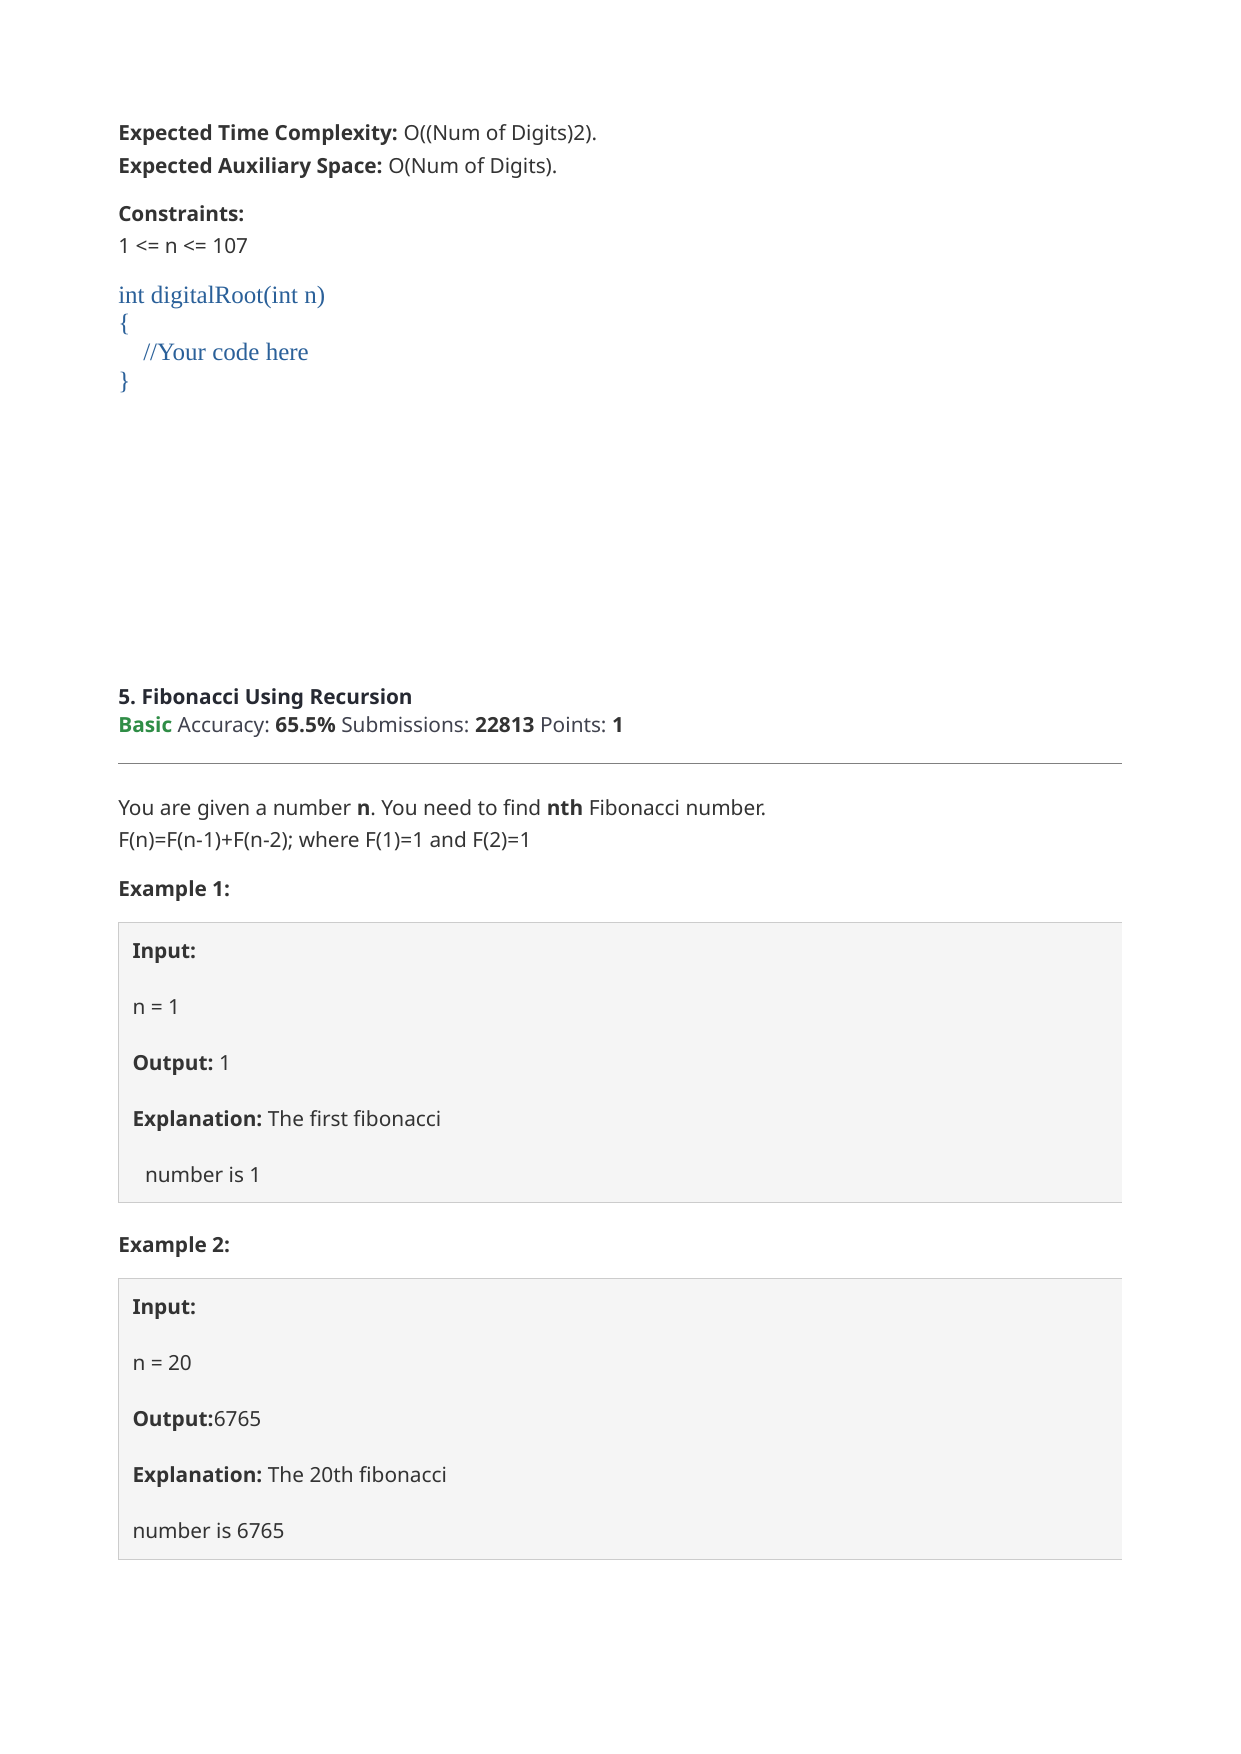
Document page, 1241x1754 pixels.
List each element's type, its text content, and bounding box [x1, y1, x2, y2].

text //Your code here [118, 337, 1122, 366]
text n = 20 [119, 1334, 1122, 1377]
text int digitalRoot(int n) [118, 280, 1122, 308]
text Output: 1 [119, 1034, 1122, 1076]
text Output:6765 [119, 1390, 1122, 1433]
text Example 2: [118, 1230, 1122, 1258]
text Input: [119, 1279, 1122, 1321]
text n = 1 [119, 978, 1122, 1020]
text 5. Fibonacci Using Recursion [118, 682, 1122, 710]
text } [118, 366, 1122, 395]
text You are given a number n. You need to find nth Fibonacci number. F(n)=F(n-1)+F(n-2); where F(1)=1 and F(2)=1 [118, 793, 1122, 854]
text Basic Accuracy: 65.5% Submissions: 22813 Points: 1 [118, 710, 1099, 739]
text Input: [119, 923, 1122, 964]
text Constraints: 1 <= n <= 107 [118, 199, 1122, 260]
text Expected Time Complexity: O((Num of Digits)2). Expected Auxiliary Space: O(Num of Digits). [118, 118, 1122, 179]
text Example 1: [118, 874, 1122, 902]
text { [118, 308, 1122, 337]
text number is 1 [119, 1146, 1122, 1202]
text Explanation: The 20th fibonacci [119, 1446, 1122, 1489]
text Explanation: The first fibonacci [119, 1090, 1122, 1132]
text number is 6765 [119, 1502, 1122, 1559]
